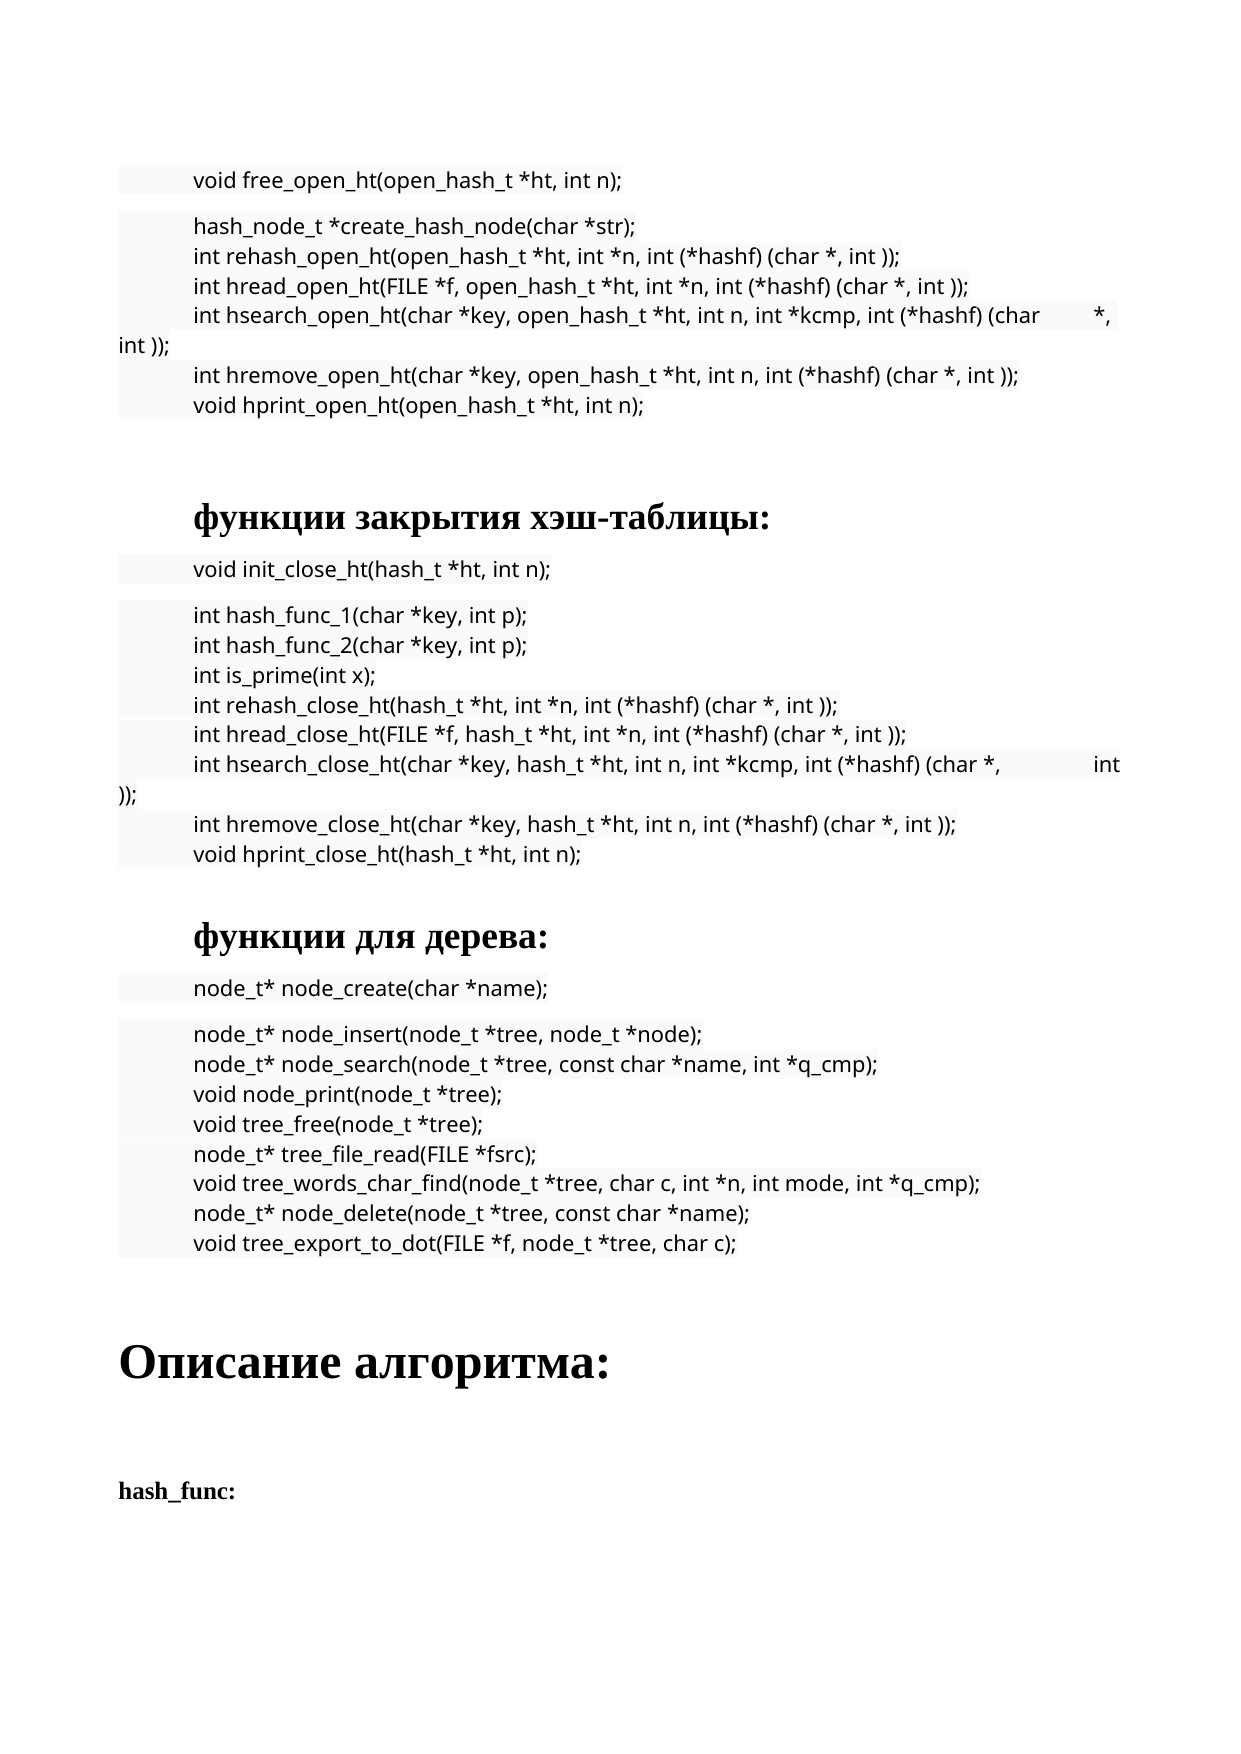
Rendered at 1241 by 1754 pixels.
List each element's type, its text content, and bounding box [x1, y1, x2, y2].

text void hprint_close_ht(hash_t *ht, int n); [118, 839, 1122, 868]
text void hprint_open_ht(open_hash_t *ht, int n); [118, 390, 1122, 419]
text int hread_open_ht(FILE *f, open_hash_t *ht, int *n, int (*hashf) (char *, int )); [118, 271, 1122, 300]
text int hash_func_1(char *key, int p); [118, 600, 1122, 630]
text Описание алгоритма: [118, 1332, 1122, 1389]
text int is_prime(int x); [118, 660, 1122, 690]
text void tree_words_char_find(node_t *tree, char c, int *n, int mode, int *q_cmp); [118, 1168, 1122, 1198]
text node_t* node_insert(node_t *tree, node_t *node); [118, 1019, 1122, 1049]
text int hremove_close_ht(char *key, hash_t *ht, int n, int (*hashf) (char *, int )); [118, 809, 1122, 839]
text node_t* node_search(node_t *tree, const char *name, int *q_cmp); [118, 1049, 1122, 1079]
text node_t* tree_file_read(FILE *fsrc); [118, 1138, 1122, 1168]
text int hremove_open_ht(char *key, open_hash_t *ht, int n, int (*hashf) (char *, int )); [118, 360, 1122, 390]
text int rehash_close_ht(hash_t *ht, int *n, int (*hashf) (char *, int )); [118, 690, 1122, 719]
text int hsearch_open_ht(char *key, open_hash_t *ht, int n, int *kcmp, int (*hashf) (char *, int )); [118, 300, 1122, 360]
text int hsearch_close_ht(char *key, hash_t *ht, int n, int *kcmp, int (*hashf) (char *, int )); [118, 749, 1122, 809]
text функции закрытия хэш-таблицы: [193, 494, 1122, 537]
text void free_open_ht(open_hash_t *ht, int n); [118, 164, 1122, 194]
text hash_node_t *create_hash_node(char *str); [118, 211, 1122, 241]
text int rehash_open_ht(open_hash_t *ht, int *n, int (*hashf) (char *, int )); [118, 241, 1122, 271]
text node_t* node_delete(node_t *tree, const char *name); [118, 1198, 1122, 1228]
text int hread_close_ht(FILE *f, hash_t *ht, int *n, int (*hashf) (char *, int )); [118, 719, 1122, 749]
text node_t* node_create(char *name); [118, 973, 1122, 1003]
text void tree_export_to_dot(FILE *f, node_t *tree, char c); [118, 1228, 1122, 1258]
text void init_close_ht(hash_t *ht, int n); [118, 554, 1122, 584]
text функции для дерева: [193, 913, 1122, 956]
text void node_print(node_t *tree); [118, 1079, 1122, 1109]
text int hash_func_2(char *key, int p); [118, 630, 1122, 660]
text hash_func: [118, 1476, 1122, 1505]
text void tree_free(node_t *tree); [118, 1109, 1122, 1138]
